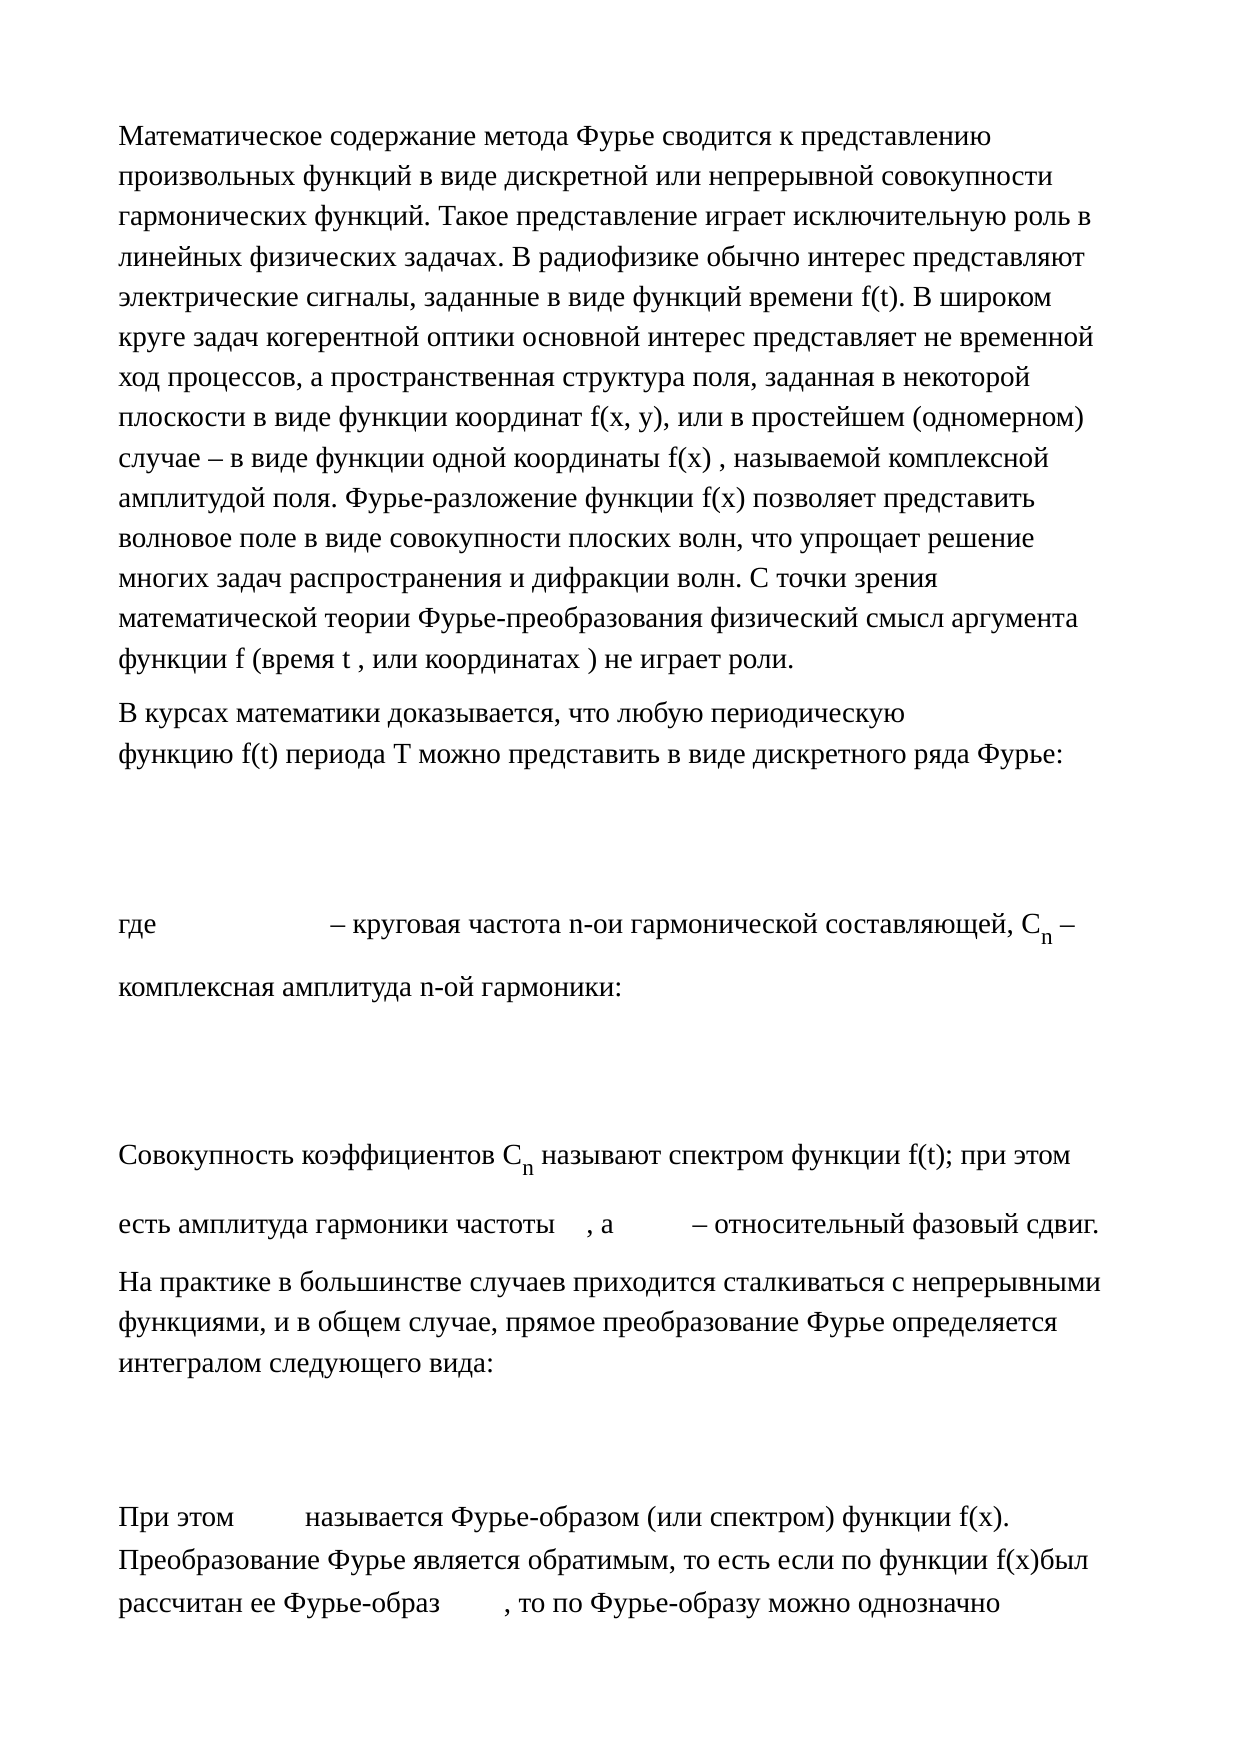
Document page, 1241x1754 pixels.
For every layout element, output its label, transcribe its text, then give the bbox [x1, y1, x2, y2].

text При этом называется Фурье-образом (или спектром) функции f(x). Преобразование Фурье является обратимым, то есть если по функции f(x)был рассчитан ее Фурье-образ , то по Фурье-образу можно однозначно [118, 1496, 1122, 1621]
text На практике в большинстве случаев приходится сталкиваться с непрерывными функциями, и в общем случае, прямое преобразование Фурье определяется интегралом следующего вида: [118, 1264, 1122, 1378]
text Совокупность коэффициентов Сn называют спектром функции f(t); при этом есть амплитуда гармоники частоты , a – относительный фазовый сдвиг. [118, 1133, 1122, 1243]
text В курсах математики доказывается, что любую периодическую функцию f(t) периода T можно представить в виде дискретного ряда Фурье: [118, 696, 1122, 769]
text где – круговая частота n-ои гармонической составляющей, Сn – комплексная амплитуда n-ой гармоники: [118, 894, 1122, 1003]
text Математическое содержание метода Фурье сводится к представлению произвольных функций в виде дискретной или непрерывной совокупности гармонических функций. Такое представление играет исключительную роль в линейных физических задачах. В радиофизике обычно интерес представляют электрические сигналы, заданные в виде функций времени f(t). В широком круге задач когерентной оптики основной интерес представляет не временной ход процессов, а пространственная структура поля, заданная в некоторой плоскости в виде функции координат f(х, у), или в простейшем (одномерном) случае – в виде функции одной координаты f(x) , называемой комплексной амплитудой поля. Фурье-разложение функции f(x) позволяет представить волновое поле в виде совокупности плоских волн, что упрощает решение многих задач распространения и дифракции волн. С точки зрения математической теории Фурье-преобразования физический смысл аргумента функции f (время t , или координатаx ) не играет роли. [118, 118, 1122, 674]
